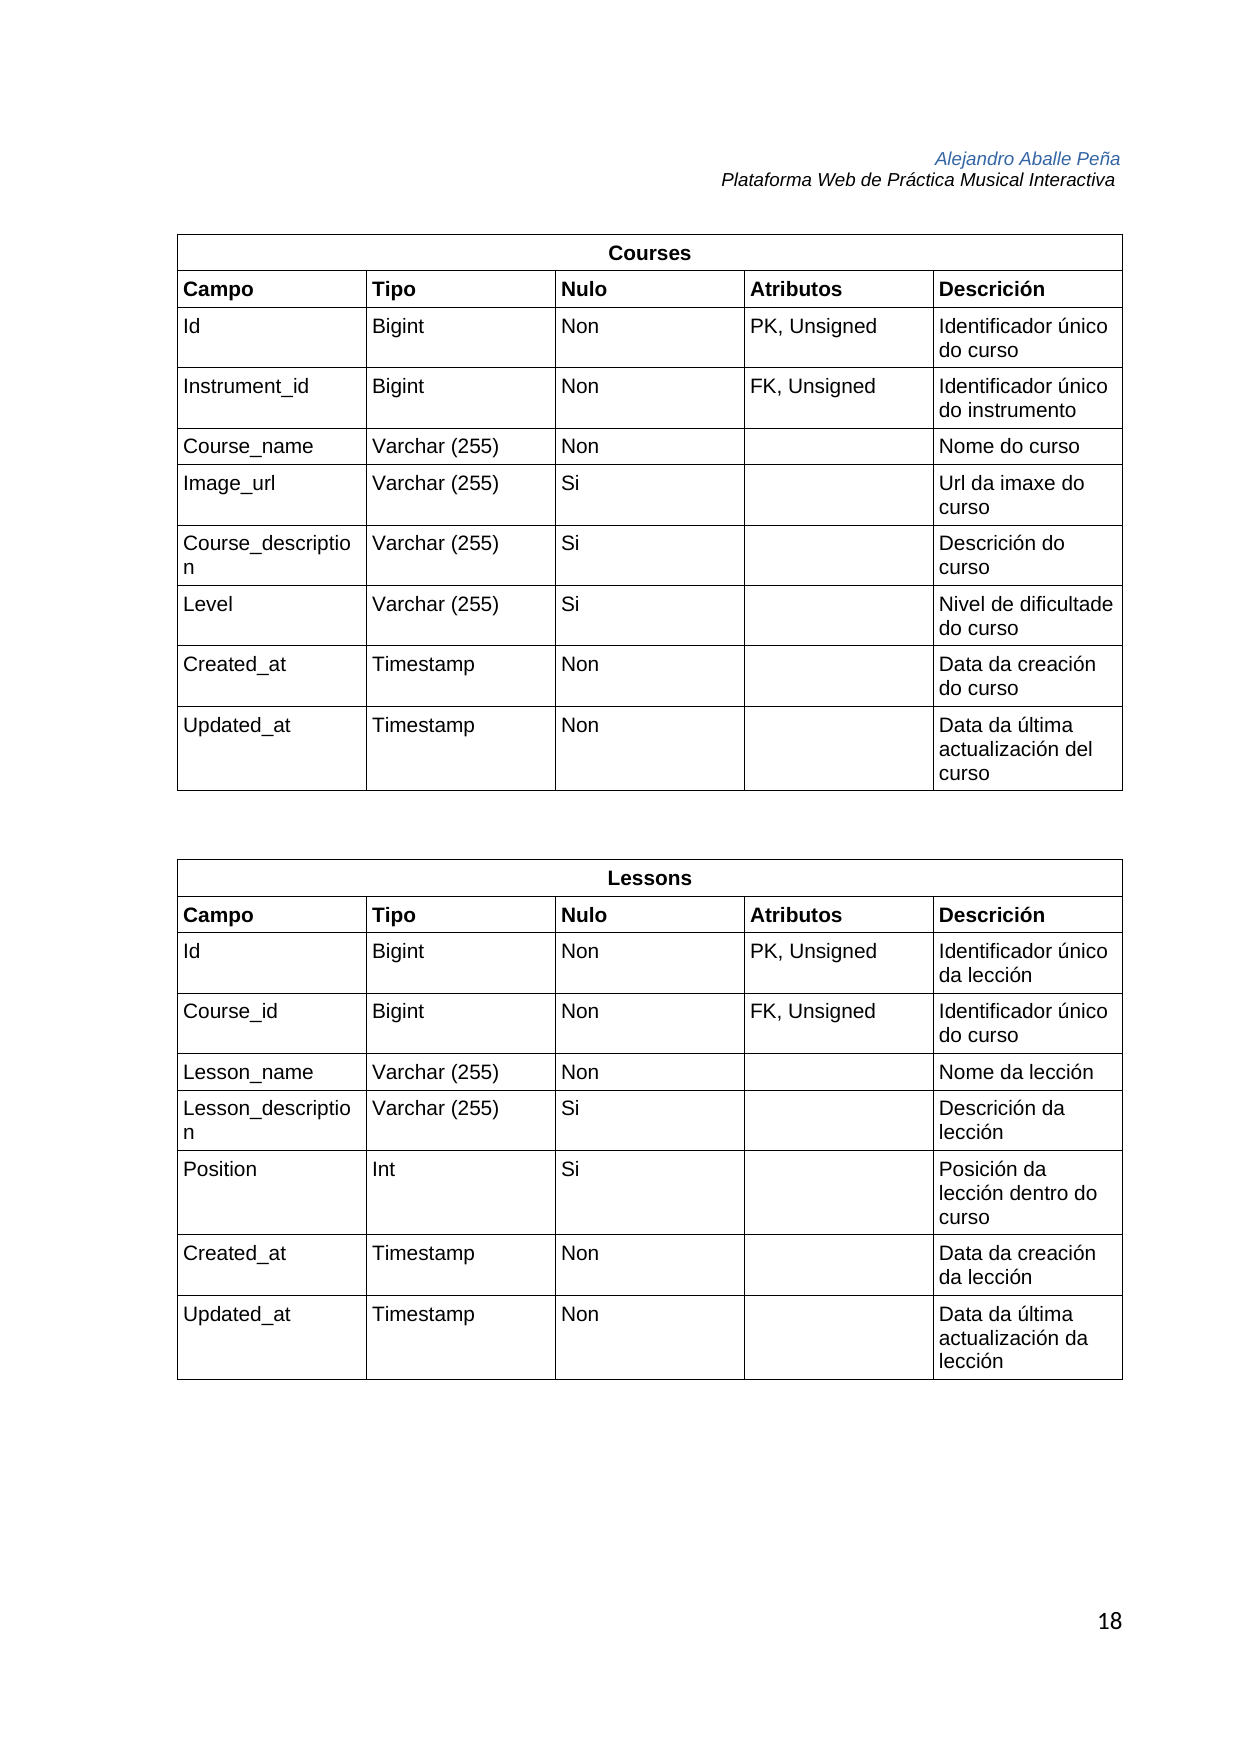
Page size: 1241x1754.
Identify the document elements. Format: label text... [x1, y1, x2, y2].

table_header Courses [178, 235, 1122, 270]
table_cell Nome do curso [934, 429, 1122, 464]
table_cell Campo [178, 897, 366, 932]
table_cell PK, Unsigned [745, 933, 933, 993]
table_cell Bigint [367, 933, 555, 993]
table_cell Non [556, 1296, 744, 1379]
table_cell Varchar (255) [367, 429, 555, 464]
table_cell Lesson_name [178, 1054, 366, 1089]
table_cell Instrument_id [178, 368, 366, 428]
table_cell [745, 1091, 933, 1150]
table_cell [745, 1235, 933, 1295]
table_cell Non [556, 646, 744, 706]
table_cell Identificador único do curso [934, 308, 1122, 367]
table_cell [745, 526, 933, 585]
table_cell Identificador único do curso [934, 994, 1122, 1053]
table_cell Si [556, 586, 744, 645]
table_cell Tipo [367, 897, 555, 932]
table_cell [745, 586, 933, 645]
table_cell Bigint [367, 368, 555, 428]
table_cell Nulo [556, 897, 744, 932]
table_cell Data da creación do curso [934, 646, 1122, 706]
table_cell Si [556, 465, 744, 524]
table_cell Si [556, 526, 744, 585]
table_cell Atributos [745, 897, 933, 932]
table_cell Nome da lección [934, 1054, 1122, 1089]
table_cell Non [556, 1054, 744, 1089]
table_cell Course_description [178, 526, 366, 585]
table_cell Non [556, 429, 744, 464]
table_cell Campo [178, 271, 366, 307]
table_cell Data da última actualización del curso [934, 707, 1122, 790]
table_cell Level [178, 586, 366, 645]
table_cell [745, 646, 933, 706]
table_cell Identificador único do instrumento [934, 368, 1122, 428]
table_cell Course_name [178, 429, 366, 464]
table_cell Tipo [367, 271, 555, 307]
table_cell Id [178, 933, 366, 993]
table_cell Url da imaxe do curso [934, 465, 1122, 524]
table_cell Timestamp [367, 1235, 555, 1295]
table_cell [745, 1151, 933, 1234]
table_cell PK, Unsigned [745, 308, 933, 367]
table_cell [745, 429, 933, 464]
table_cell Non [556, 994, 744, 1053]
table_cell Descrición da lección [934, 1091, 1122, 1150]
table_cell Data da creación da lección [934, 1235, 1122, 1295]
table_cell Varchar (255) [367, 465, 555, 524]
table_cell Id [178, 308, 366, 367]
table_cell Descrición [934, 271, 1122, 307]
table_cell Timestamp [367, 707, 555, 790]
table_cell Posición da lección dentro do curso [934, 1151, 1122, 1234]
table_cell Varchar (255) [367, 1091, 555, 1150]
table_cell Data da última actualización da lección [934, 1296, 1122, 1379]
table_cell [745, 1296, 933, 1379]
table_cell Descrición do curso [934, 526, 1122, 585]
table_cell Varchar (255) [367, 526, 555, 585]
table_cell Position [178, 1151, 366, 1234]
table_cell Course_id [178, 994, 366, 1053]
table_cell Timestamp [367, 1296, 555, 1379]
table_cell Descrición [934, 897, 1122, 932]
table_cell Nivel de dificultade do curso [934, 586, 1122, 645]
table_cell Bigint [367, 308, 555, 367]
table_cell Non [556, 368, 744, 428]
table_cell Updated_at [178, 1296, 366, 1379]
table_cell [745, 465, 933, 524]
table_cell [745, 1054, 933, 1089]
table_cell [745, 707, 933, 790]
table_cell Atributos [745, 271, 933, 307]
table_cell Created_at [178, 646, 366, 706]
table_header Lessons [178, 860, 1122, 896]
table_cell Varchar (255) [367, 1054, 555, 1089]
table_cell Bigint [367, 994, 555, 1053]
table_cell FK, Unsigned [745, 368, 933, 428]
table_cell Non [556, 933, 744, 993]
table_cell Non [556, 308, 744, 367]
table_cell FK, Unsigned [745, 994, 933, 1053]
table_cell Image_url [178, 465, 366, 524]
table_cell Nulo [556, 271, 744, 307]
table_cell Identificador único da lección [934, 933, 1122, 993]
table_cell Timestamp [367, 646, 555, 706]
table_cell Updated_at [178, 707, 366, 790]
table_cell Si [556, 1151, 744, 1234]
table_cell Non [556, 1235, 744, 1295]
table_cell Si [556, 1091, 744, 1150]
table_cell Created_at [178, 1235, 366, 1295]
table_cell Varchar (255) [367, 586, 555, 645]
table_cell Non [556, 707, 744, 790]
table_cell Lesson_description [178, 1091, 366, 1150]
table_cell Int [367, 1151, 555, 1234]
